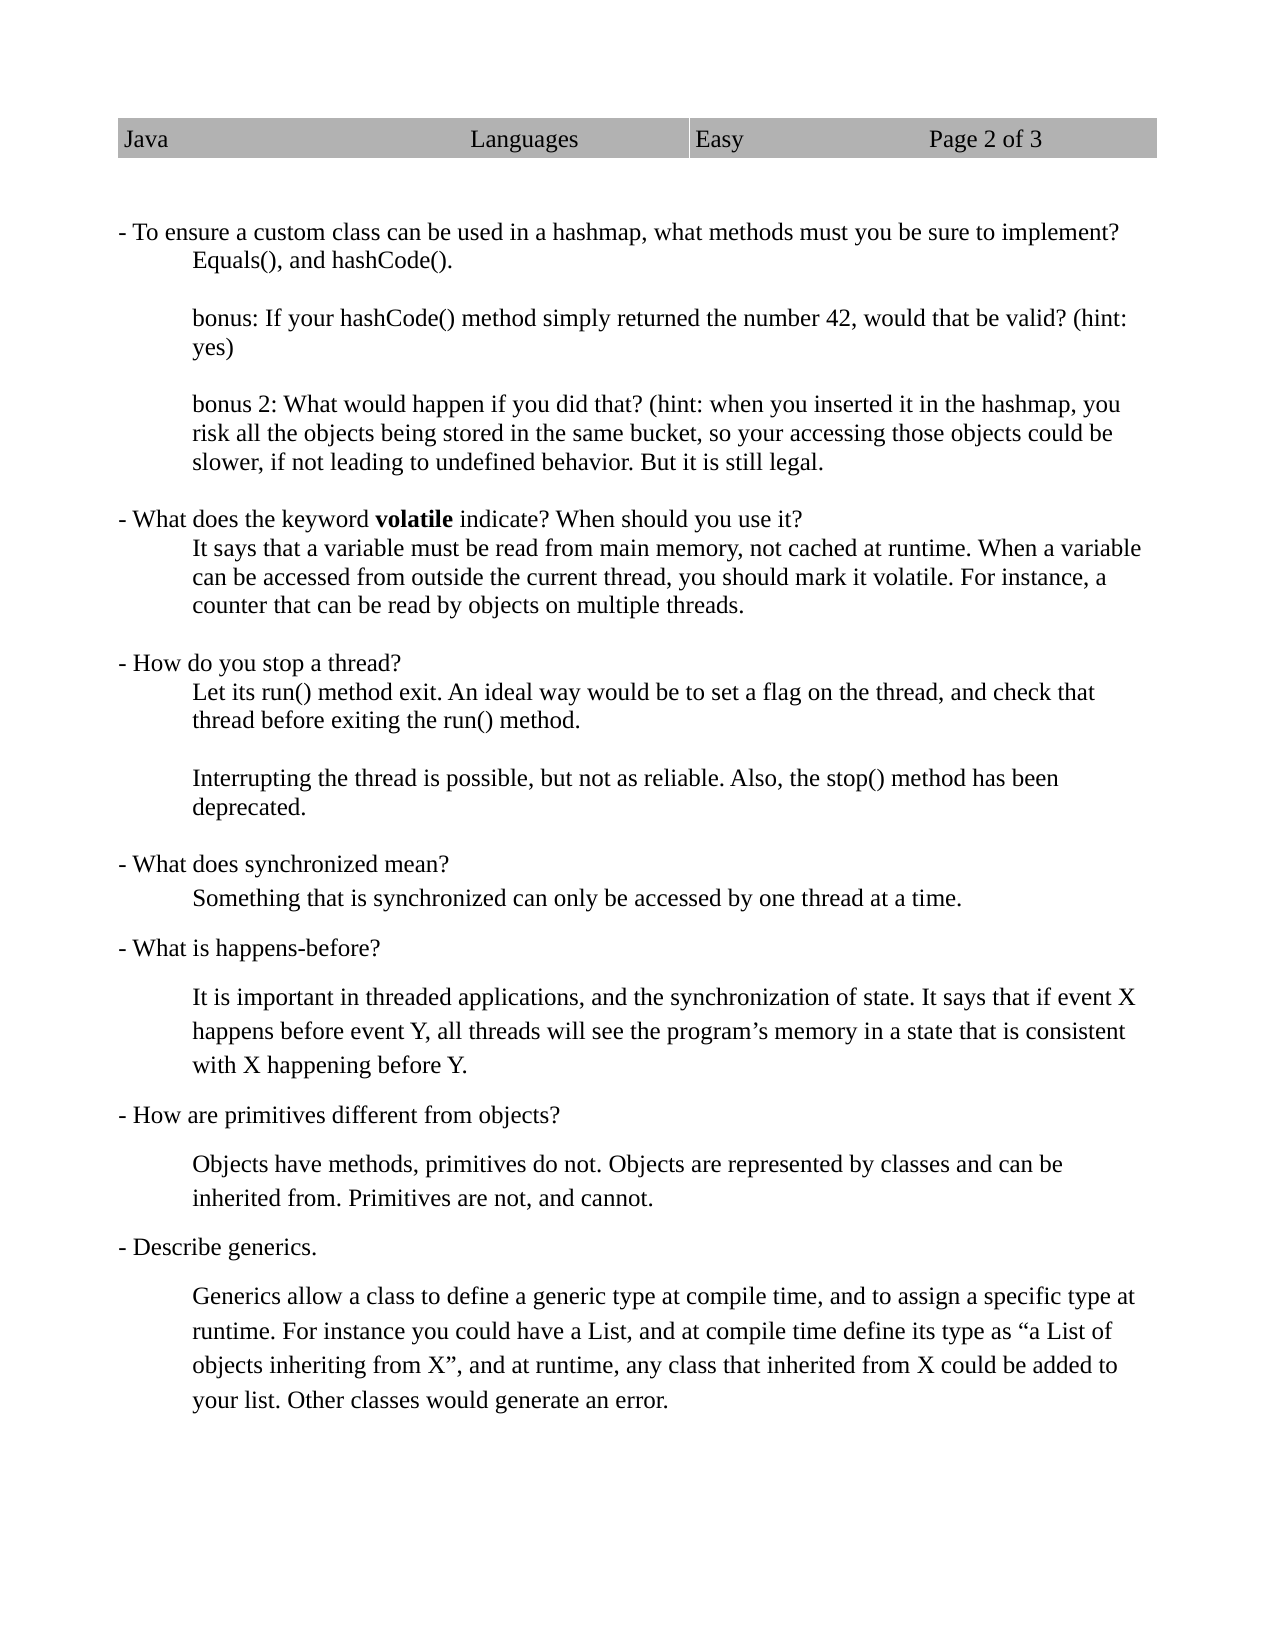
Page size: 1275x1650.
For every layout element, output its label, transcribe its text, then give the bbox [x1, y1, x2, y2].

text Let its run() method exit. An ideal way would be to set a flag on the thread, and check that thread before exiting the run() method. [192, 677, 1157, 734]
text Interrupting the thread is possible, but not as reliable. Also, the stop() method has been deprecated. [192, 763, 1157, 820]
text Objects have methods, primitives do not. Objects are represented by classes and can be inherited from. Primitives are not, and cannot. [192, 1149, 1157, 1212]
text - What does synchronized mean? Something that is synchronized can only be accessed by one thread at a time. [118, 849, 1157, 912]
text - Describe generics. [118, 1232, 1157, 1261]
text It is important in threaded applications, and the synchronization of state. It says that if event X happens before event Y, all threads will see the program’s memory in a state that is consistent with X happening before Y. [192, 982, 1157, 1079]
text Generics allow a class to define a generic type at compile time, and to assign a specific type at runtime. For instance you could have a List, and at compile time define its type as “a List of objects inheriting from X”, and at runtime, any class that inherited from X could be added to your list. Other classes would generate an error. [192, 1281, 1157, 1413]
text - What does the keyword volatile indicate? When should you use it? [118, 504, 1157, 533]
text - How are primitives different from objects? [118, 1100, 1157, 1128]
text bonus: If your hashCode() method simply returned the number 42, would that be valid? (hint: yes) [192, 303, 1157, 360]
text It says that a variable must be read from main memory, not cached at runtime. When a variable can be accessed from outside the current thread, you should mark it volatile. For instance, a counter that can be read by objects on multiple threads. [192, 533, 1157, 619]
text - How do you stop a thread? [118, 648, 1157, 677]
text - What is happens-before? [118, 933, 1157, 961]
text Equals(), and hashCode(). [118, 245, 1157, 274]
text - To ensure a custom class can be used in a hashmap, what methods must you be sure to implement? [118, 217, 1157, 245]
text bonus 2: What would happen if you did that? (hint: when you inserted it in the hashmap, you risk all the objects being stored in the same bucket, so your accessing those objects could be slower, if not leading to undefined behavior. But it is still legal. [192, 389, 1157, 475]
